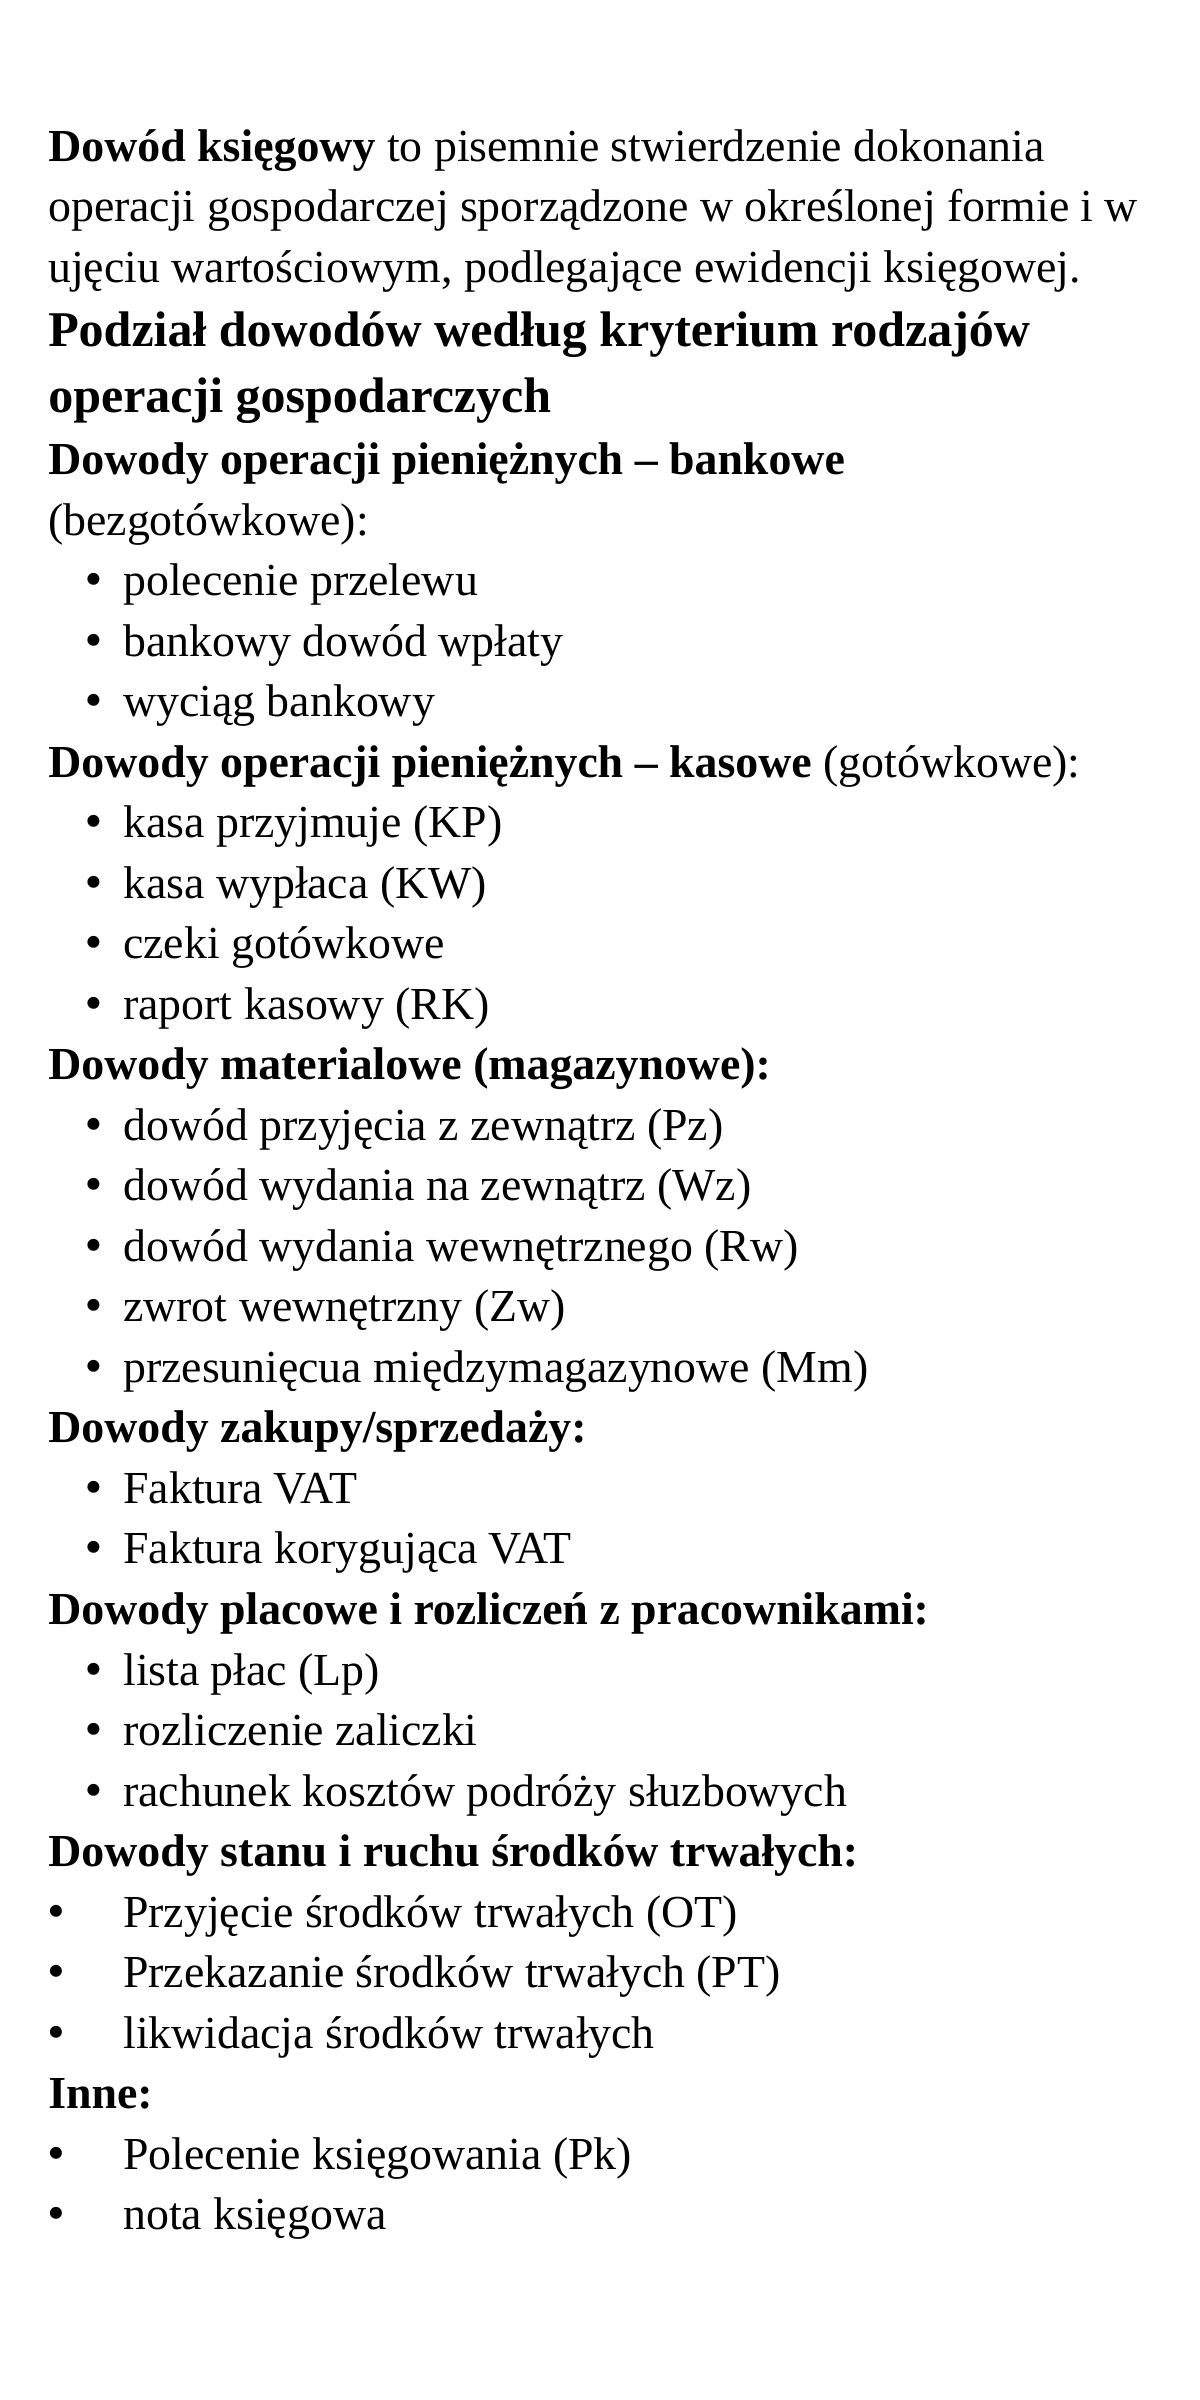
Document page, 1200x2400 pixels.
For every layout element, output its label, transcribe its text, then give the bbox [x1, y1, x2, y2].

list rachunek kosztów podróży słuzbowych [86, 1763, 1144, 1816]
text Podział dowodów według kryterium rodzajów operacji gospodarczych [48, 300, 1144, 423]
list kasa wypłaca (KW) [86, 855, 1144, 908]
list kasa przyjmuje (KP) [86, 795, 1144, 848]
list raport kasowy (RK) [86, 976, 1144, 1029]
list Inne: [48, 2066, 1144, 2118]
text Dowody stanu i ruchu środków trwałych: [48, 1824, 1144, 1876]
list rozliczenie zaliczki [86, 1703, 1144, 1755]
list Polecenie księgowania (Pk) [48, 2126, 1144, 2179]
text Dowody operacji pieniężnych – kasowe (gotówkowe): [48, 734, 1144, 787]
list polecenie przelewu [86, 553, 1144, 606]
text Dowody operacji pieniężnych – bankowe (bezgotówkowe): [48, 432, 1144, 545]
list Przyjęcie środków trwałych (OT) [48, 1884, 1144, 1937]
list czeki gotówkowe [86, 916, 1144, 969]
list przesunięcua międzymagazynowe (Mm) [86, 1339, 1144, 1392]
list likwidacja środków trwałych [48, 2005, 1144, 2058]
list lista płac (Lp) [86, 1642, 1144, 1695]
list zwrot wewnętrzny (Zw) [86, 1279, 1144, 1332]
list Przekazanie środków trwałych (PT) [48, 1945, 1144, 1997]
list dowód wydania na zewnątrz (Wz) [86, 1158, 1144, 1211]
list nota księgowa [48, 2187, 1144, 2239]
text Dowody materialowe (magazynowe): [48, 1037, 1144, 1090]
list wyciąg bankowy [86, 674, 1144, 727]
list dowód wydania wewnętrznego (Rw) [86, 1218, 1144, 1271]
list bankowy dowód wpłaty [86, 613, 1144, 666]
text Dowód księgowy to pisemnie stwierdzenie dokonania operacji gospodarczej sporządzone w określonej formie i w ujęciu wartościowym, podlegające ewidencji księgowej. [48, 118, 1144, 292]
list Faktura VAT [86, 1461, 1144, 1513]
text Dowody placowe i rozliczeń z pracownikami: [48, 1582, 1144, 1634]
list Faktura korygująca VAT [86, 1521, 1144, 1574]
text Dowody zakupy/sprzedaży: [48, 1400, 1144, 1453]
list dowód przyjęcia z zewnątrz (Pz) [86, 1097, 1144, 1150]
